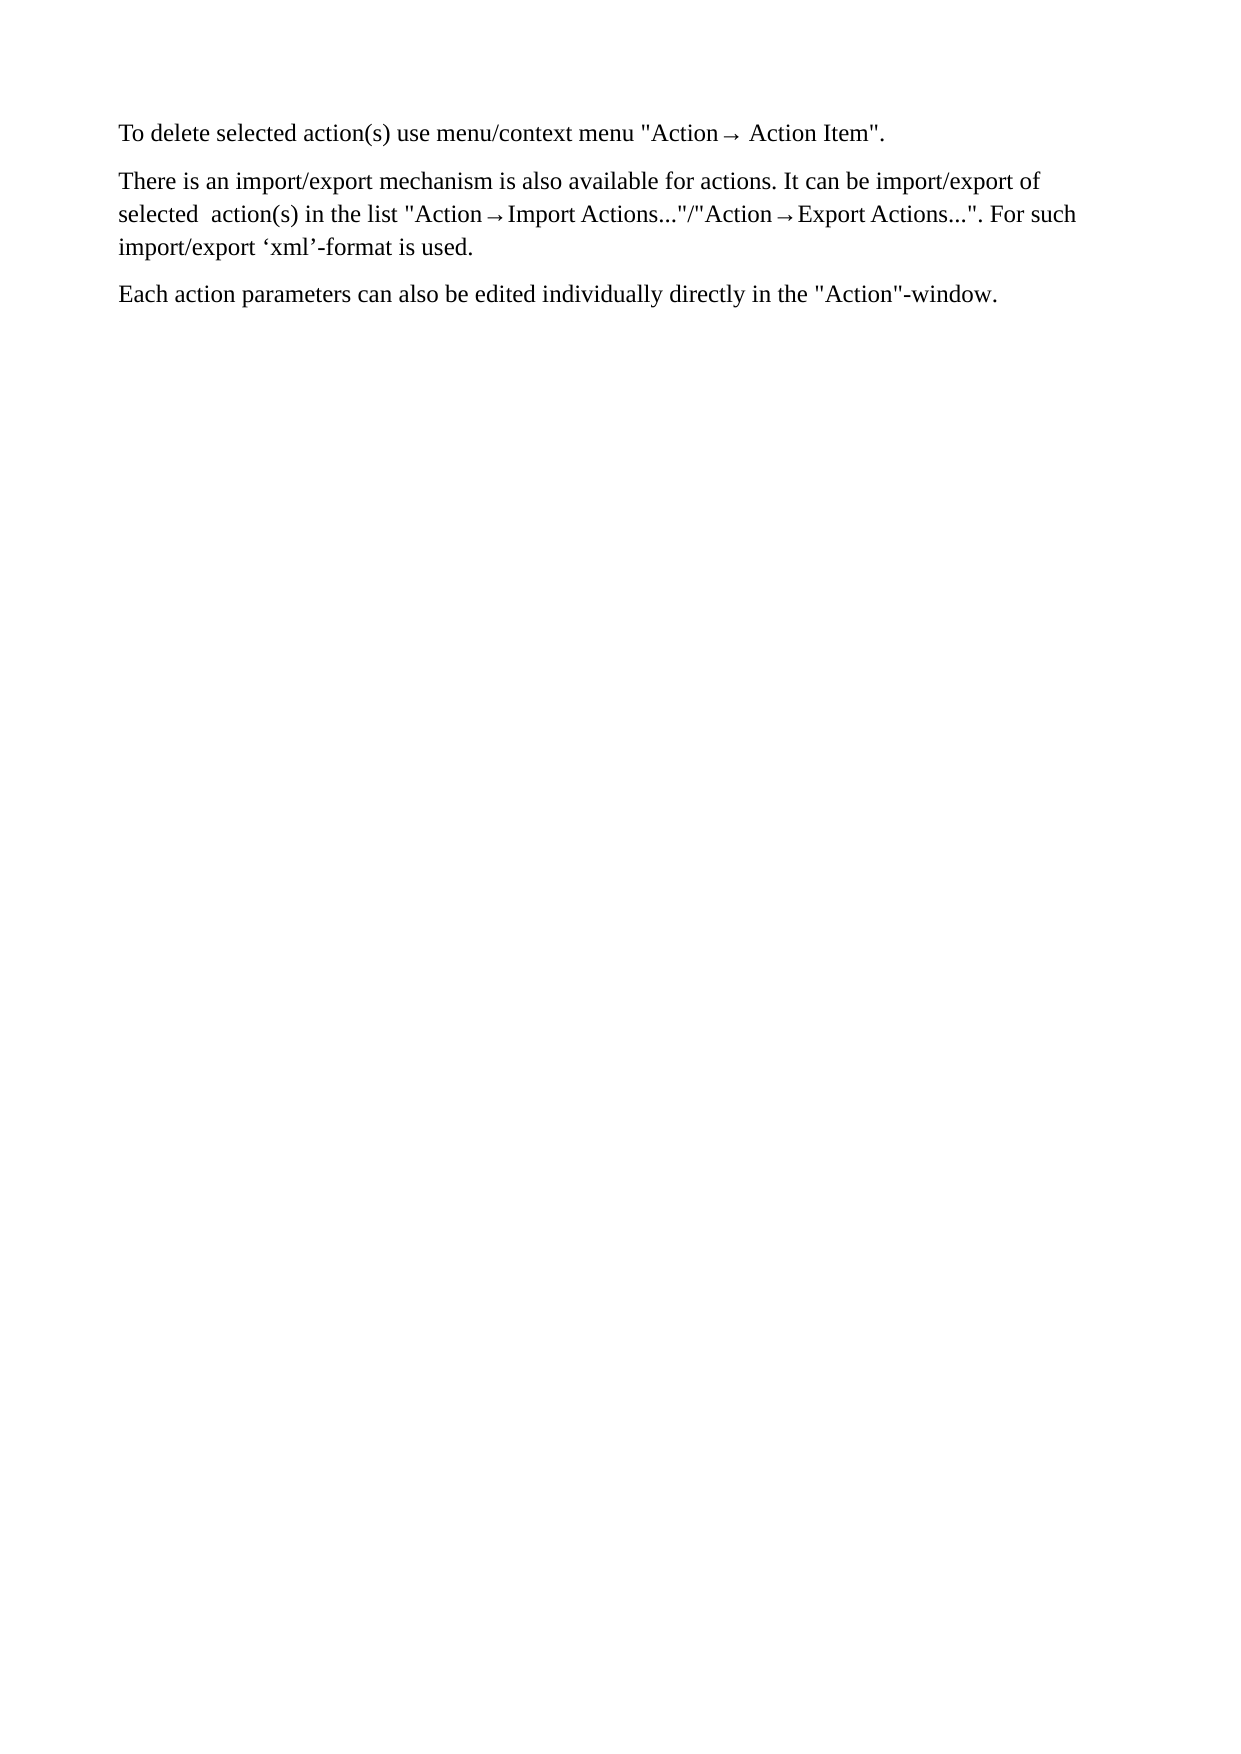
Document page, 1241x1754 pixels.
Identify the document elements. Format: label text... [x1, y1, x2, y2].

text Each action parameters can also be edited individually directly in the "Action"-window. [118, 279, 1122, 308]
text There is an import/export mechanism is also available for actions. It can be import/export of selected action(s) in the list "Action→Import Actions..."/"Action→Export Actions...". For such import/export ‘xml’-format is used. [118, 166, 1122, 261]
text To delete selected action(s) use menu/context menu "Action→ Action Item". [118, 118, 1122, 147]
